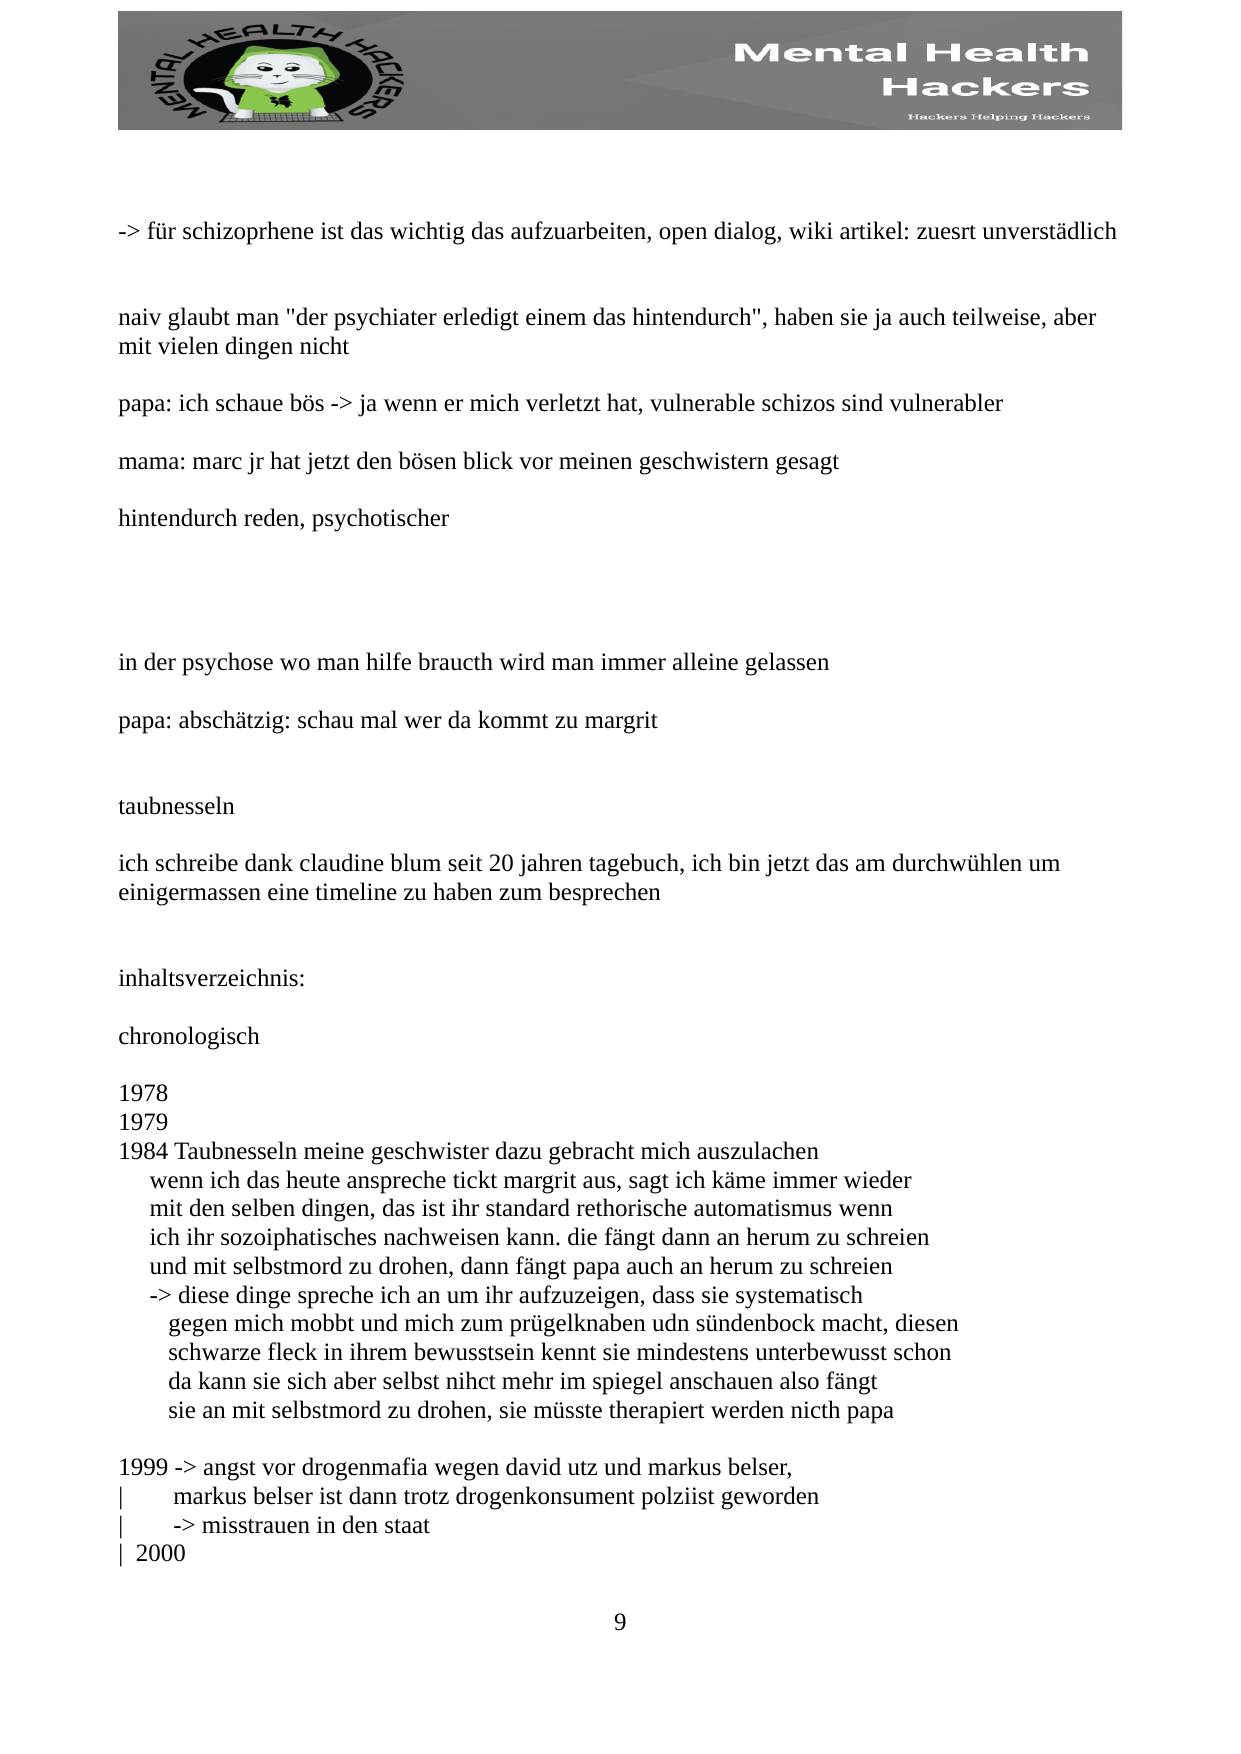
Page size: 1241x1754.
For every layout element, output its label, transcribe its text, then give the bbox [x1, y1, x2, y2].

text taubnesseln [118, 791, 1122, 820]
text chronologisch [118, 1021, 1122, 1050]
text da kann sie sich aber selbst nihct mehr im spiegel anschauen also fängt [118, 1366, 1122, 1395]
text schwarze fleck in ihrem bewusstsein kennt sie mindestens unterbewusst schon [118, 1337, 1122, 1366]
text 1984 Taubnesseln meine geschwister dazu gebracht mich auszulachen [118, 1136, 1122, 1165]
picture [118, 11, 1123, 130]
text 1979 [118, 1107, 1122, 1136]
text hintendurch reden, psychotischer [118, 503, 1122, 532]
text ich schreibe dank claudine blum seit 20 jahren tagebuch, ich bin jetzt das am durchwühlen um einigermassen eine timeline zu haben zum besprechen [118, 848, 1122, 906]
text in der psychose wo man hilfe braucth wird man immer alleine gelassen [118, 647, 1122, 676]
text mama: marc jr hat jetzt den bösen blick vor meinen geschwistern gesagt [118, 446, 1122, 475]
text papa: abschätzig: schau mal wer da kommt zu margrit [118, 705, 1122, 733]
text und mit selbstmord zu drohen, dann fängt papa auch an herum zu schreien [118, 1251, 1122, 1280]
text -> für schizoprhene ist das wichtig das aufzuarbeiten, open dialog, wiki artikel: zuesrt unverstädlich [118, 216, 1122, 245]
text 1999 -> angst vor drogenmafia wegen david utz und markus belser, [118, 1452, 1122, 1481]
text | -> misstrauen in den staat [118, 1510, 1122, 1538]
text gegen mich mobbt und mich zum prügelknaben udn sündenbock macht, diesen [118, 1308, 1122, 1337]
text ich ihr sozoiphatisches nachweisen kann. die fängt dann an herum zu schreien [118, 1222, 1122, 1251]
text 1978 [118, 1078, 1122, 1107]
text sie an mit selbstmord zu drohen, sie müsste therapiert werden nicth papa [118, 1395, 1122, 1423]
text inhaltsverzeichnis: [118, 963, 1122, 992]
text papa: ich schaue bös -> ja wenn er mich verletzt hat, vulnerable schizos sind vulnerabler [118, 388, 1122, 417]
text -> diese dinge spreche ich an um ihr aufzuzeigen, dass sie systematisch [118, 1280, 1122, 1308]
text naiv glaubt man "der psychiater erledigt einem das hintendurch", haben sie ja auch teilweise, aber mit vielen dingen nicht [118, 302, 1122, 360]
text | 2000 [118, 1538, 1122, 1567]
text | markus belser ist dann trotz drogenkonsument polziist geworden [118, 1481, 1122, 1510]
text wenn ich das heute anspreche tickt margrit aus, sagt ich käme immer wieder [118, 1165, 1122, 1193]
text mit den selben dingen, das ist ihr standard rethorische automatismus wenn [118, 1193, 1122, 1222]
